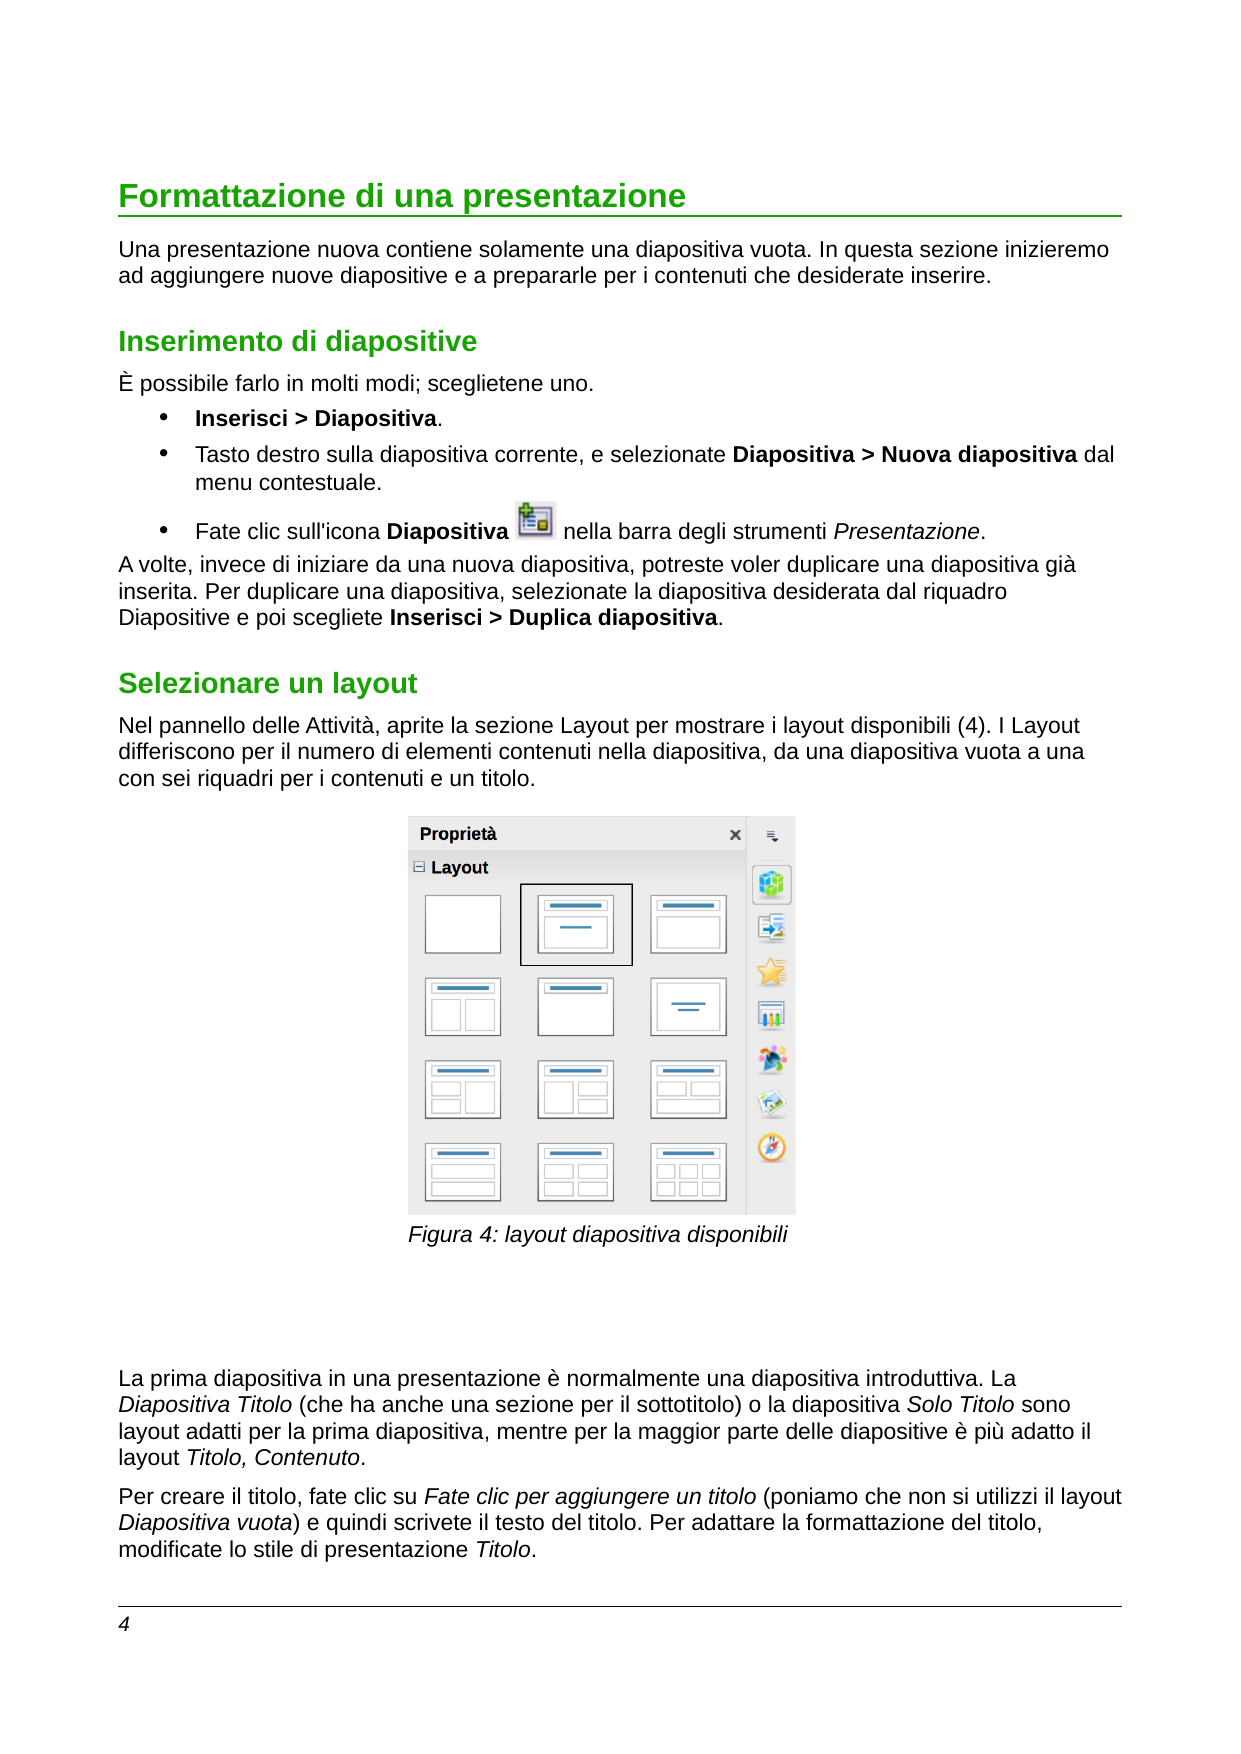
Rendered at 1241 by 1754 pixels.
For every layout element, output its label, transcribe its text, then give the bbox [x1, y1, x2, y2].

subtitle Formattazione di una presentazione [118, 176, 1122, 215]
list Inserisci > Diapositiva. [156, 403, 1122, 433]
text Figura 4: layout diapositiva disponibili [408, 1221, 832, 1248]
list Tasto destro sulla diapositiva corrente, e selezionate Diapositiva > Nuova diapositiva dal menu contestuale. [156, 439, 1122, 496]
subtitle Inserimento di diapositive [118, 324, 1122, 357]
text Per creare il titolo, fate clic su Fate clic per aggiungere un titolo (poniamo che non si utilizzi il layout Diapositiva vuota) e quindi scrivete il testo del titolo. Per adattare la formattazione del titolo, modificate lo stile di presentazione Titolo. [118, 1483, 1122, 1562]
list Fate clic sull'icona Diapositiva nella barra degli strumenti Presentazione. [156, 502, 1122, 545]
picture [407, 816, 796, 1215]
subtitle Selezionare un layout [118, 666, 1122, 699]
text La prima diapositiva in una presentazione è normalmente una diapositiva introduttiva. La Diapositiva Titolo (che ha anche una sezione per il sottotitolo) o la diapositiva Solo Titolo sono layout adatti per la prima diapositiva, mentre per la maggior parte delle diapositive è più adatto il layout Titolo, Contenuto. [118, 1365, 1122, 1470]
text A volte, invece di iniziare da una nuova diapositiva, potreste voler duplicare una diapositiva già inserita. Per duplicare una diapositiva, selezionate la diapositiva desiderata dal riquadro Diapositive e poi scegliete Inserisci > Duplica diapositiva. [118, 551, 1122, 630]
text Nel pannello delle Attività, aprite la sezione Layout per mostrare i layout disponibili (4). I Layout differiscono per il numero di elementi contenuti nella diapositiva, da una diapositiva vuota a una con sei riquadri per i contenuti e un titolo. [118, 712, 1122, 791]
list È possibile farlo in molti modi; sceglietene uno. [118, 370, 1122, 396]
text Una presentazione nuova contiene solamente una diapositiva vuota. In questa sezione inizieremo ad aggiungere nuove diapositive e a prepararle per i contenuti che desiderate inserire. [118, 236, 1122, 288]
picture [515, 501, 557, 540]
